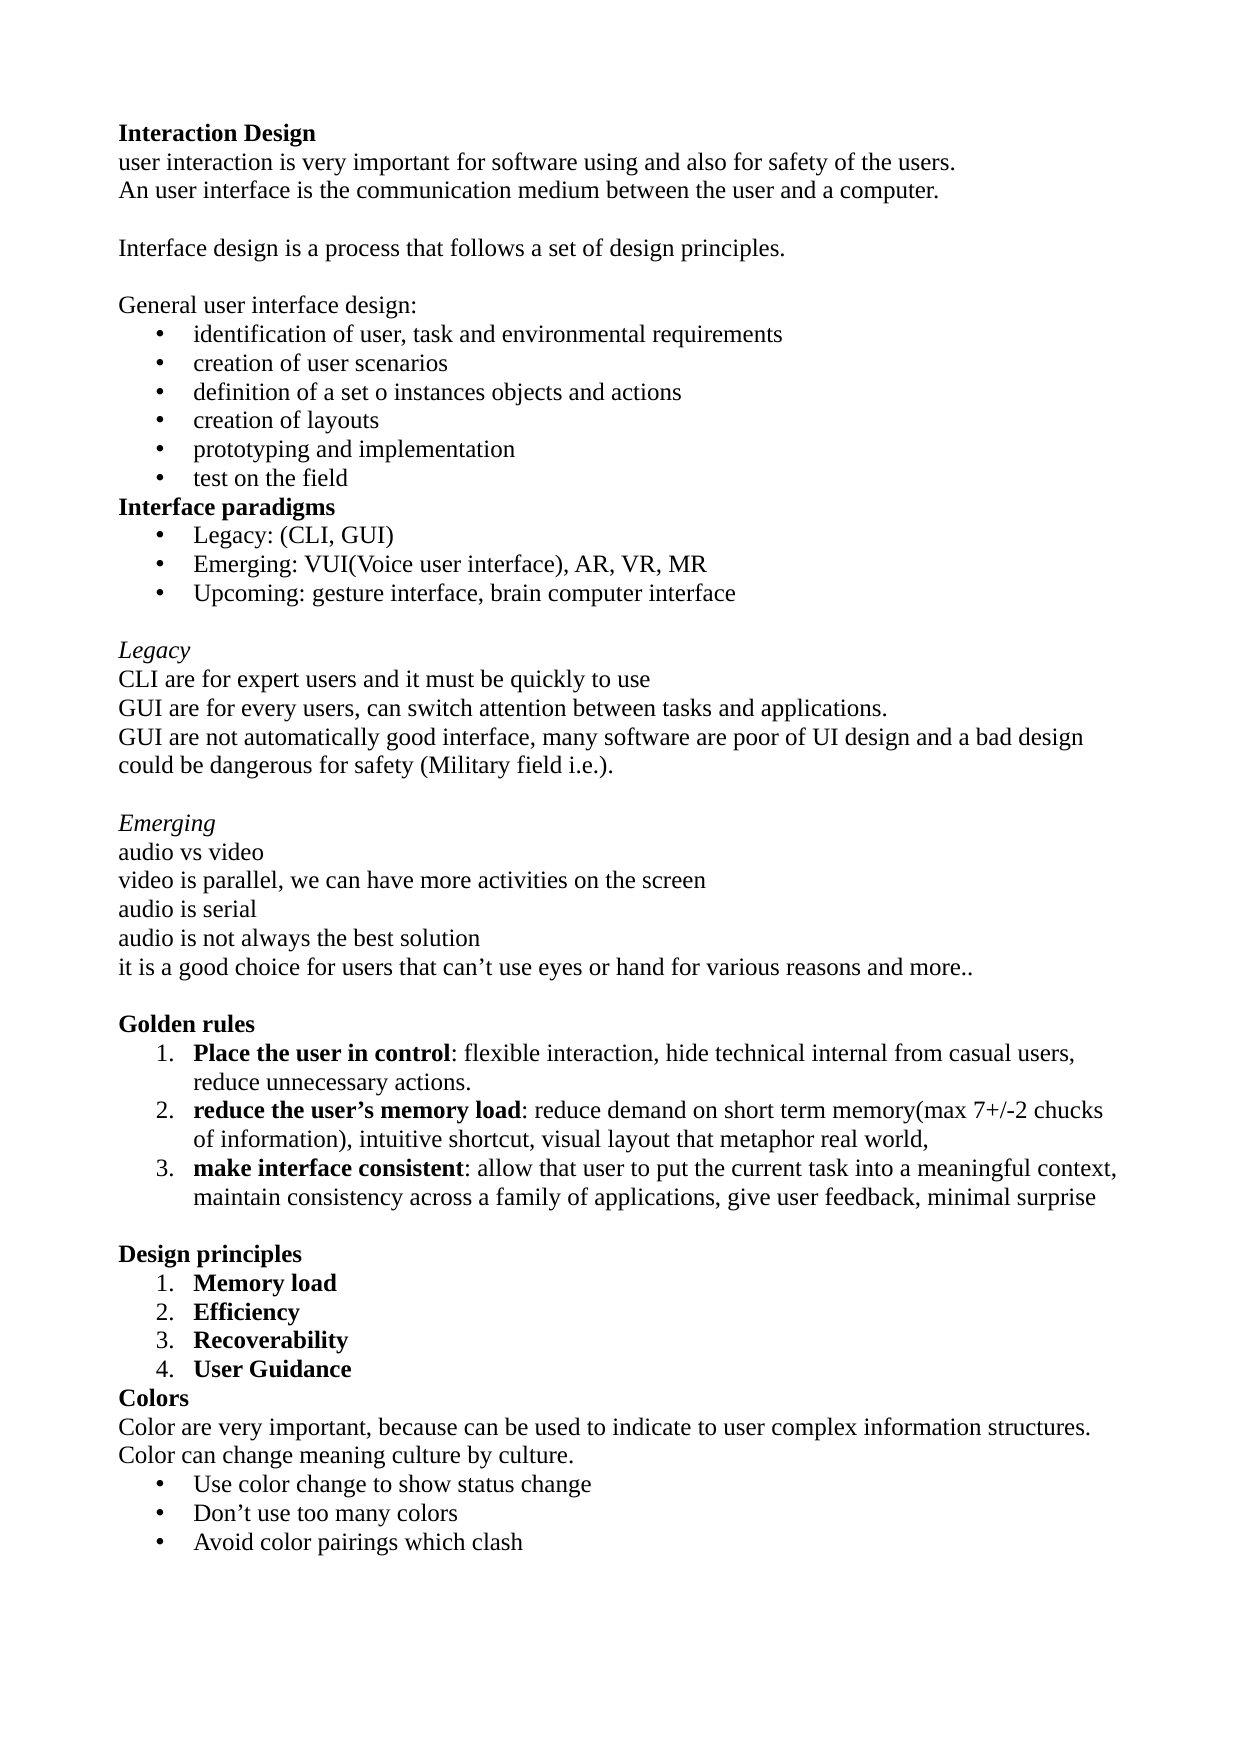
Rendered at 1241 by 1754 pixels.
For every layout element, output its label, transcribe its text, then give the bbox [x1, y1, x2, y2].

list Use color change to show status change [156, 1469, 1122, 1498]
list Emerging: VUI(Voice user interface), AR, VR, MR [156, 549, 1122, 578]
text it is a good choice for users that can’t use eyes or hand for various reasons and more.. [118, 952, 1122, 981]
list Efficiency [156, 1297, 1122, 1326]
list identification of user, task and environmental requirements [156, 319, 1122, 348]
list Legacy: (CLI, GUI) [156, 521, 1122, 549]
text General user interface design: [118, 291, 1122, 319]
list Don’t use too many colors [156, 1498, 1122, 1527]
list creation of layouts [156, 406, 1122, 434]
list test on the field [156, 463, 1122, 492]
text An user interface is the communication medium between the user and a computer. [118, 176, 1122, 204]
text Interface design is a process that follows a set of design principles. [118, 233, 1122, 262]
text Interface paradigms [118, 492, 1122, 521]
text audio is serial [118, 894, 1122, 923]
text Color can change meaning culture by culture. [118, 1441, 1122, 1469]
text Interaction Design [118, 118, 1122, 147]
list creation of user scenarios [156, 348, 1122, 377]
text Golden rules [118, 1009, 1122, 1038]
text Colors [118, 1383, 1122, 1412]
text audio is not always the best solution [118, 923, 1122, 952]
list Upcoming: gesture interface, brain computer interface [156, 578, 1122, 607]
text Color are very important, because can be used to indicate to user complex information structures. [118, 1412, 1122, 1441]
list make interface consistent: allow that user to put the current task into a meaningful context, maintain consistency across a family of applications, give user feedback, minimal surprise [156, 1153, 1122, 1211]
text GUI are for every users, can switch attention between tasks and applications. [118, 693, 1122, 722]
text CLI are for expert users and it must be quickly to use [118, 664, 1122, 693]
text user interaction is very important for software using and also for safety of the users. [118, 147, 1122, 176]
list Place the user in control: flexible interaction, hide technical internal from casual users, reduce unnecessary actions. [156, 1038, 1122, 1096]
text video is parallel, we can have more activities on the screen [118, 866, 1122, 894]
text Emerging [118, 808, 1122, 837]
list Avoid color pairings which clash [156, 1527, 1122, 1556]
list Recoverability [156, 1326, 1122, 1354]
text audio vs video [118, 837, 1122, 866]
list User Guidance [156, 1354, 1122, 1383]
list definition of a set o instances objects and actions [156, 377, 1122, 406]
list prototyping and implementation [156, 434, 1122, 463]
text Design principles [118, 1239, 1122, 1268]
list reduce the user’s memory load: reduce demand on short term memory(max 7+/-2 chucks of information), intuitive shortcut, visual layout that metaphor real world, [156, 1096, 1122, 1153]
text GUI are not automatically good interface, many software are poor of UI design and a bad design could be dangerous for safety (Military field i.e.). [118, 722, 1122, 779]
text Legacy [118, 636, 1122, 664]
list Memory load [156, 1268, 1122, 1297]
